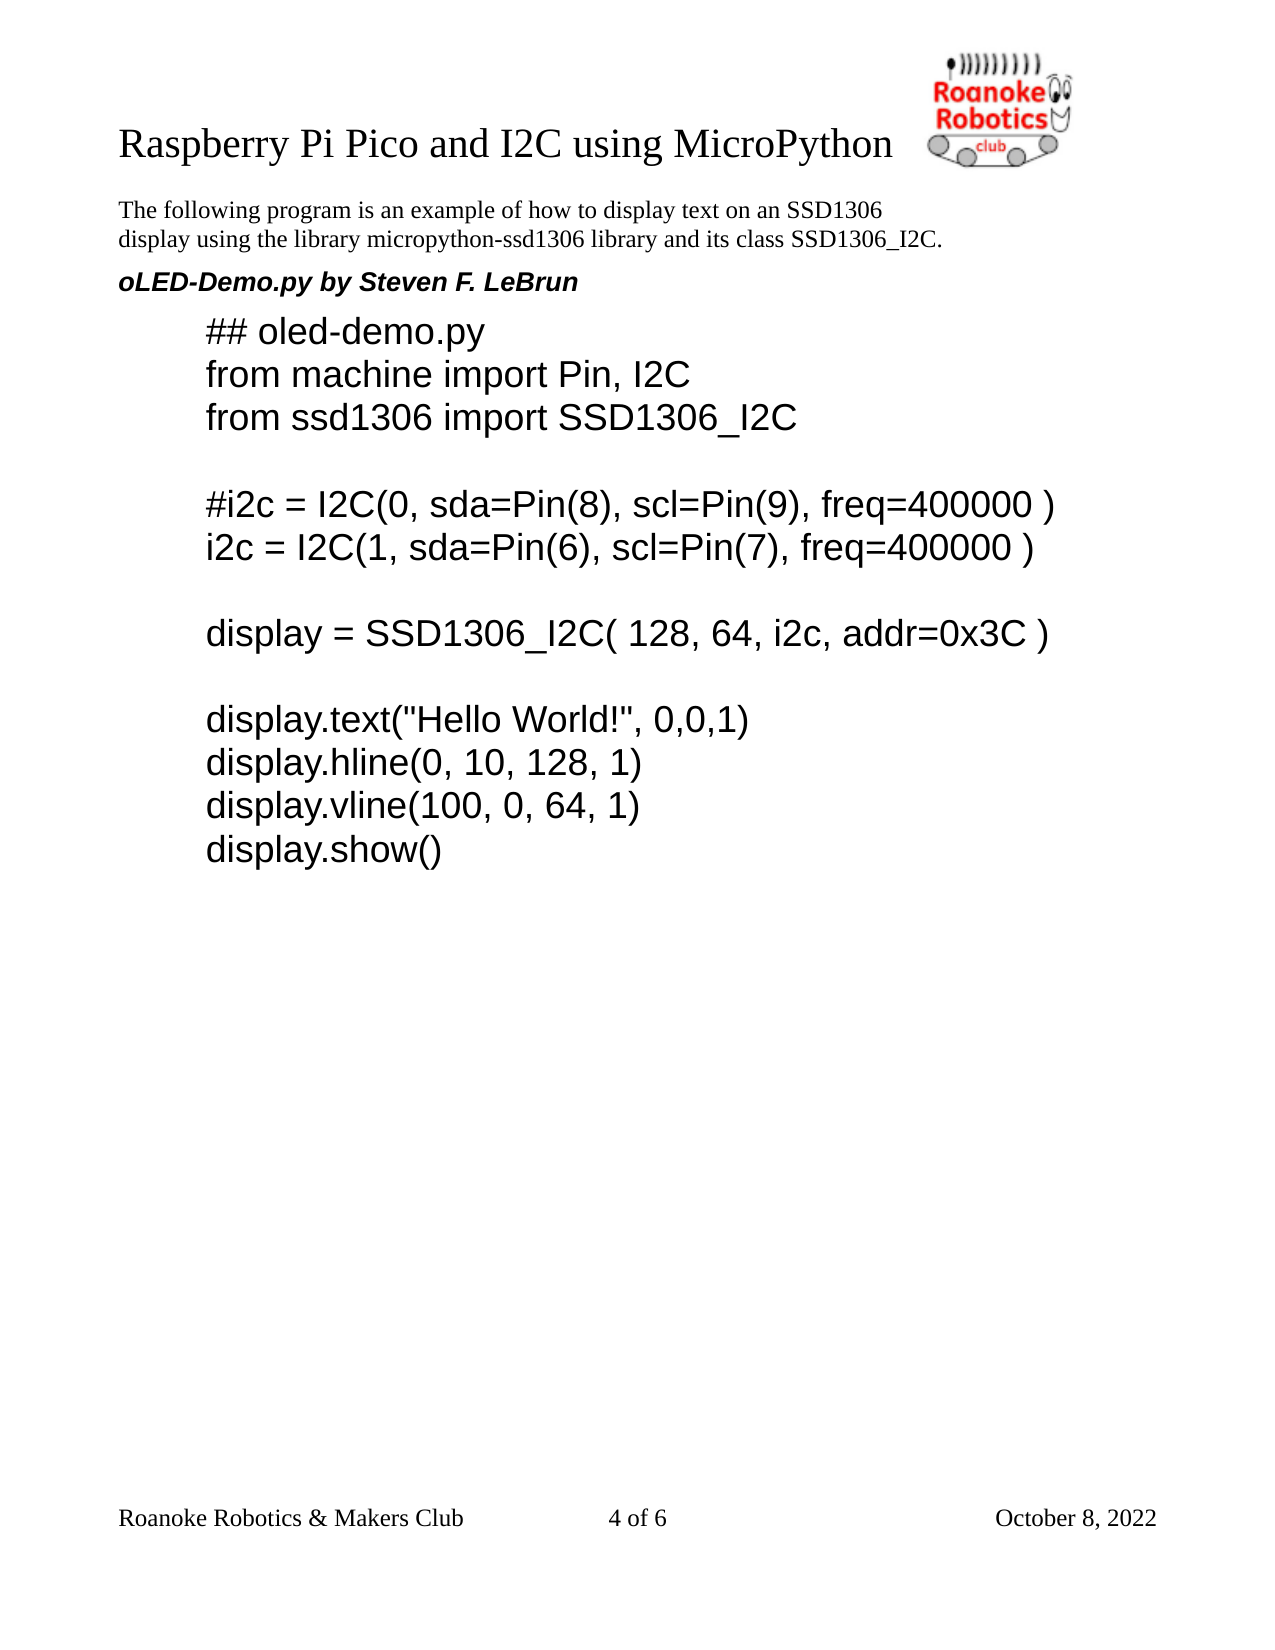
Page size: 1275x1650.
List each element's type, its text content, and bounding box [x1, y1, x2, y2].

subtitle oLED-Demo.py by Steven F. LeBrun [118, 266, 1157, 297]
text ## oled-demo.py [206, 309, 1157, 352]
text display.show() [206, 827, 1157, 870]
text The following program is an example of how to display text on an SSD1306 display using the library micropython-ssd1306 library and its class SSD1306_I2C. [118, 196, 1157, 253]
text display = SSD1306_I2C( 128, 64, i2c, addr=0x3C ) [206, 611, 1157, 654]
text display.text("Hello World!", 0,0,1) [206, 697, 1157, 741]
text #i2c = I2C(0, sda=Pin(8), scl=Pin(9), freq=400000 ) [206, 482, 1157, 525]
picture [918, 10, 1081, 211]
text display.hline(0, 10, 128, 1) [206, 741, 1157, 784]
text from machine import Pin, I2C [206, 352, 1157, 396]
text display.vline(100, 0, 64, 1) [206, 784, 1157, 827]
text from ssd1306 import SSD1306_I2C [206, 396, 1157, 439]
text i2c = I2C(1, sda=Pin(6), scl=Pin(7), freq=400000 ) [206, 525, 1157, 568]
